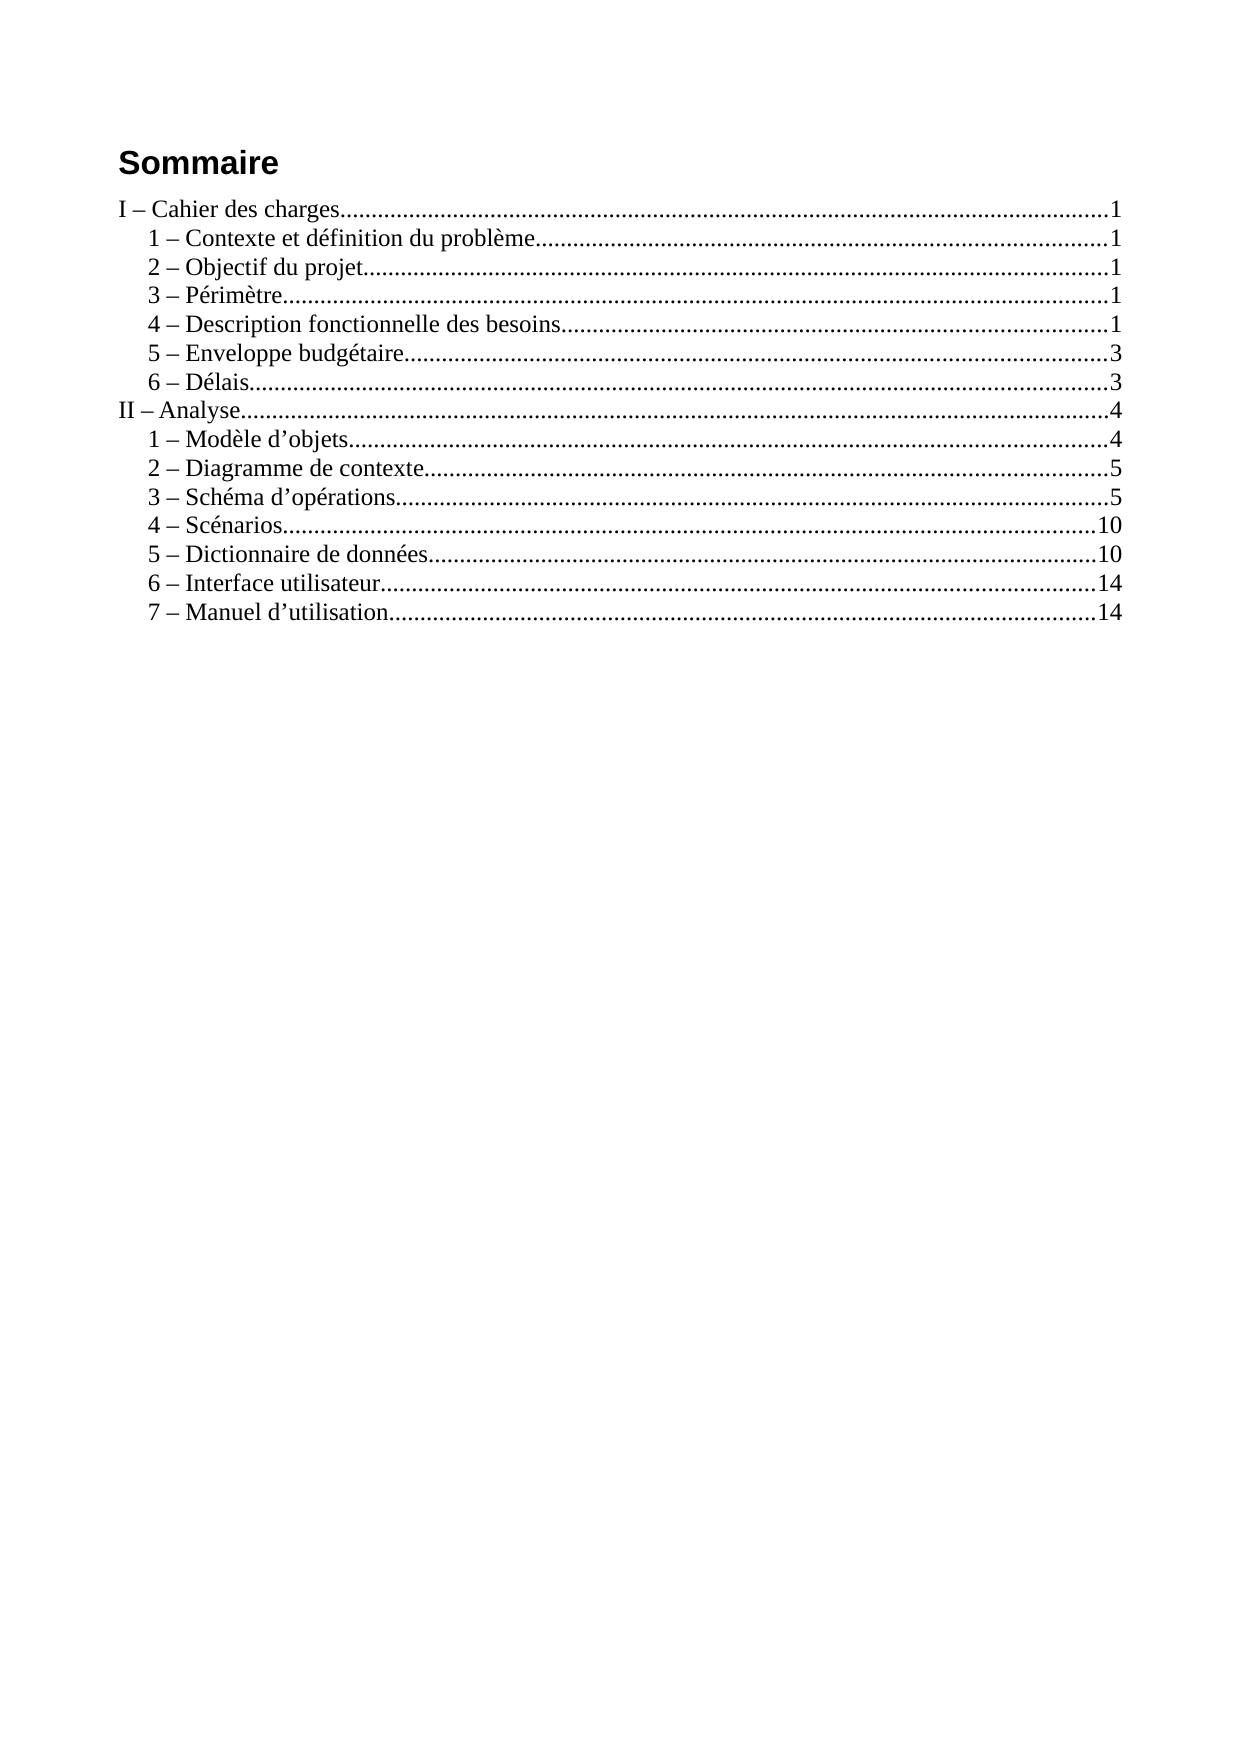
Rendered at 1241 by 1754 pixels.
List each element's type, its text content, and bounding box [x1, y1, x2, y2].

subtitle Sommaire [118, 143, 1122, 182]
text 3 – Schéma d’opérations 5 [148, 482, 1122, 510]
text 5 – Dictionnaire de données 10 [148, 539, 1122, 568]
text 3 – Périmètre 1 [148, 280, 1122, 309]
text 2 – Diagramme de contexte 5 [148, 453, 1122, 482]
text I – Cahier des charges 1 [118, 194, 1122, 223]
text 6 – Délais 3 [148, 367, 1122, 395]
text 1 – Contexte et définition du problème 1 [148, 223, 1122, 252]
text II – Analyse 4 [118, 395, 1122, 424]
text 7 – Manuel d’utilisation 14 [148, 597, 1122, 625]
text 6 – Interface utilisateur 14 [148, 568, 1122, 597]
text 4 – Description fonctionnelle des besoins 1 [148, 309, 1122, 338]
text 2 – Objectif du projet 1 [148, 252, 1122, 280]
text 5 – Enveloppe budgétaire 3 [148, 338, 1122, 367]
text 1 – Modèle d’objets 4 [148, 424, 1122, 453]
text 4 – Scénarios 10 [148, 510, 1122, 539]
